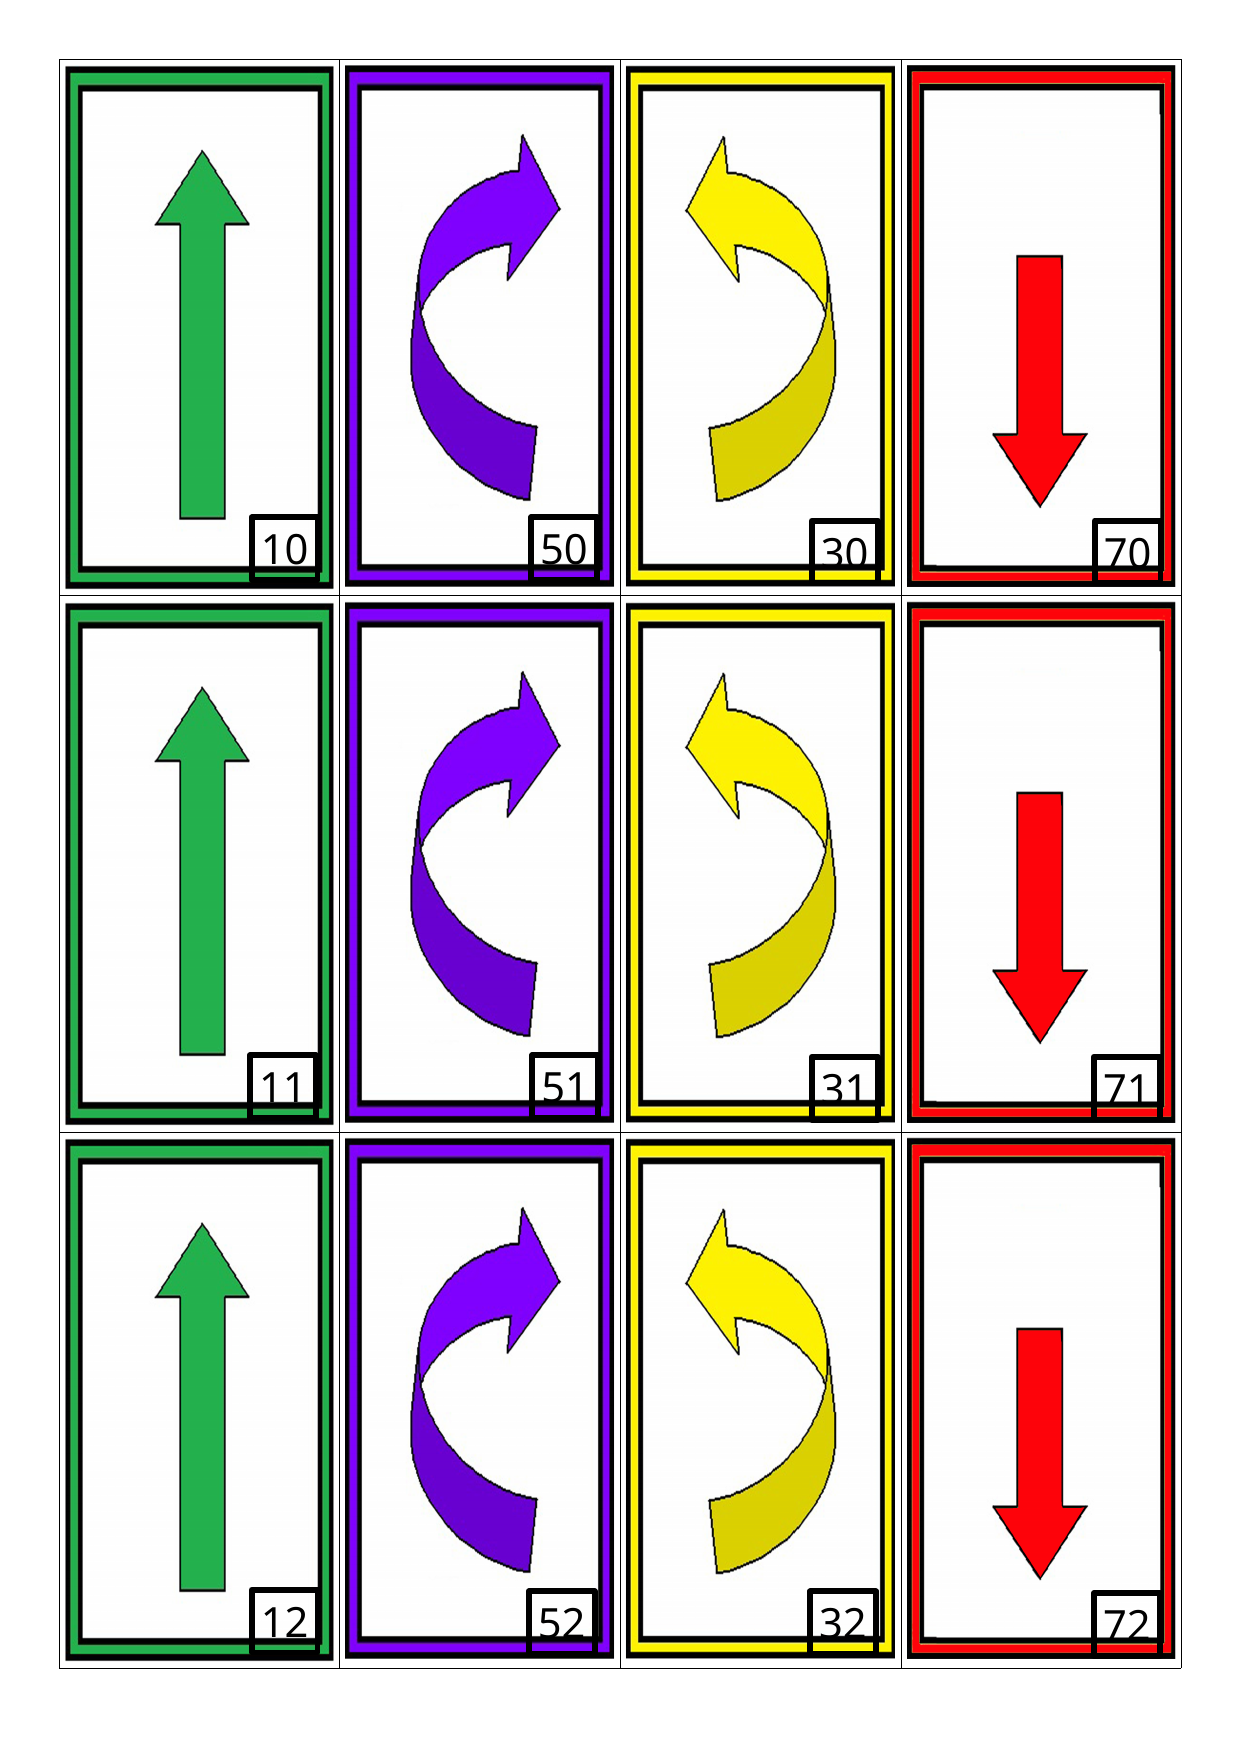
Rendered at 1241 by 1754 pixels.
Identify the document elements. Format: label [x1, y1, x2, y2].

table_cell [902, 1133, 1181, 1668]
picture [906, 1137, 1176, 1659]
picture [906, 601, 1176, 1123]
picture [1097, 1596, 1157, 1653]
picture [906, 65, 1176, 587]
picture [64, 65, 334, 590]
table_header [60, 60, 339, 595]
table_header [902, 60, 1181, 595]
table_cell [621, 1133, 901, 1668]
table_cell [340, 1133, 620, 1668]
picture [345, 601, 615, 1123]
table_header [340, 60, 620, 595]
picture [625, 601, 895, 1123]
table_cell [902, 596, 1181, 1132]
table_cell [340, 596, 620, 1132]
table_cell [60, 1133, 339, 1668]
picture [64, 601, 334, 1126]
picture [345, 65, 615, 587]
table_cell [621, 596, 901, 1132]
table_header [621, 60, 901, 595]
picture [64, 1137, 334, 1662]
picture [815, 1060, 875, 1117]
picture [345, 1137, 615, 1659]
table_cell [60, 596, 339, 1132]
picture [625, 65, 895, 587]
picture [625, 1137, 895, 1659]
